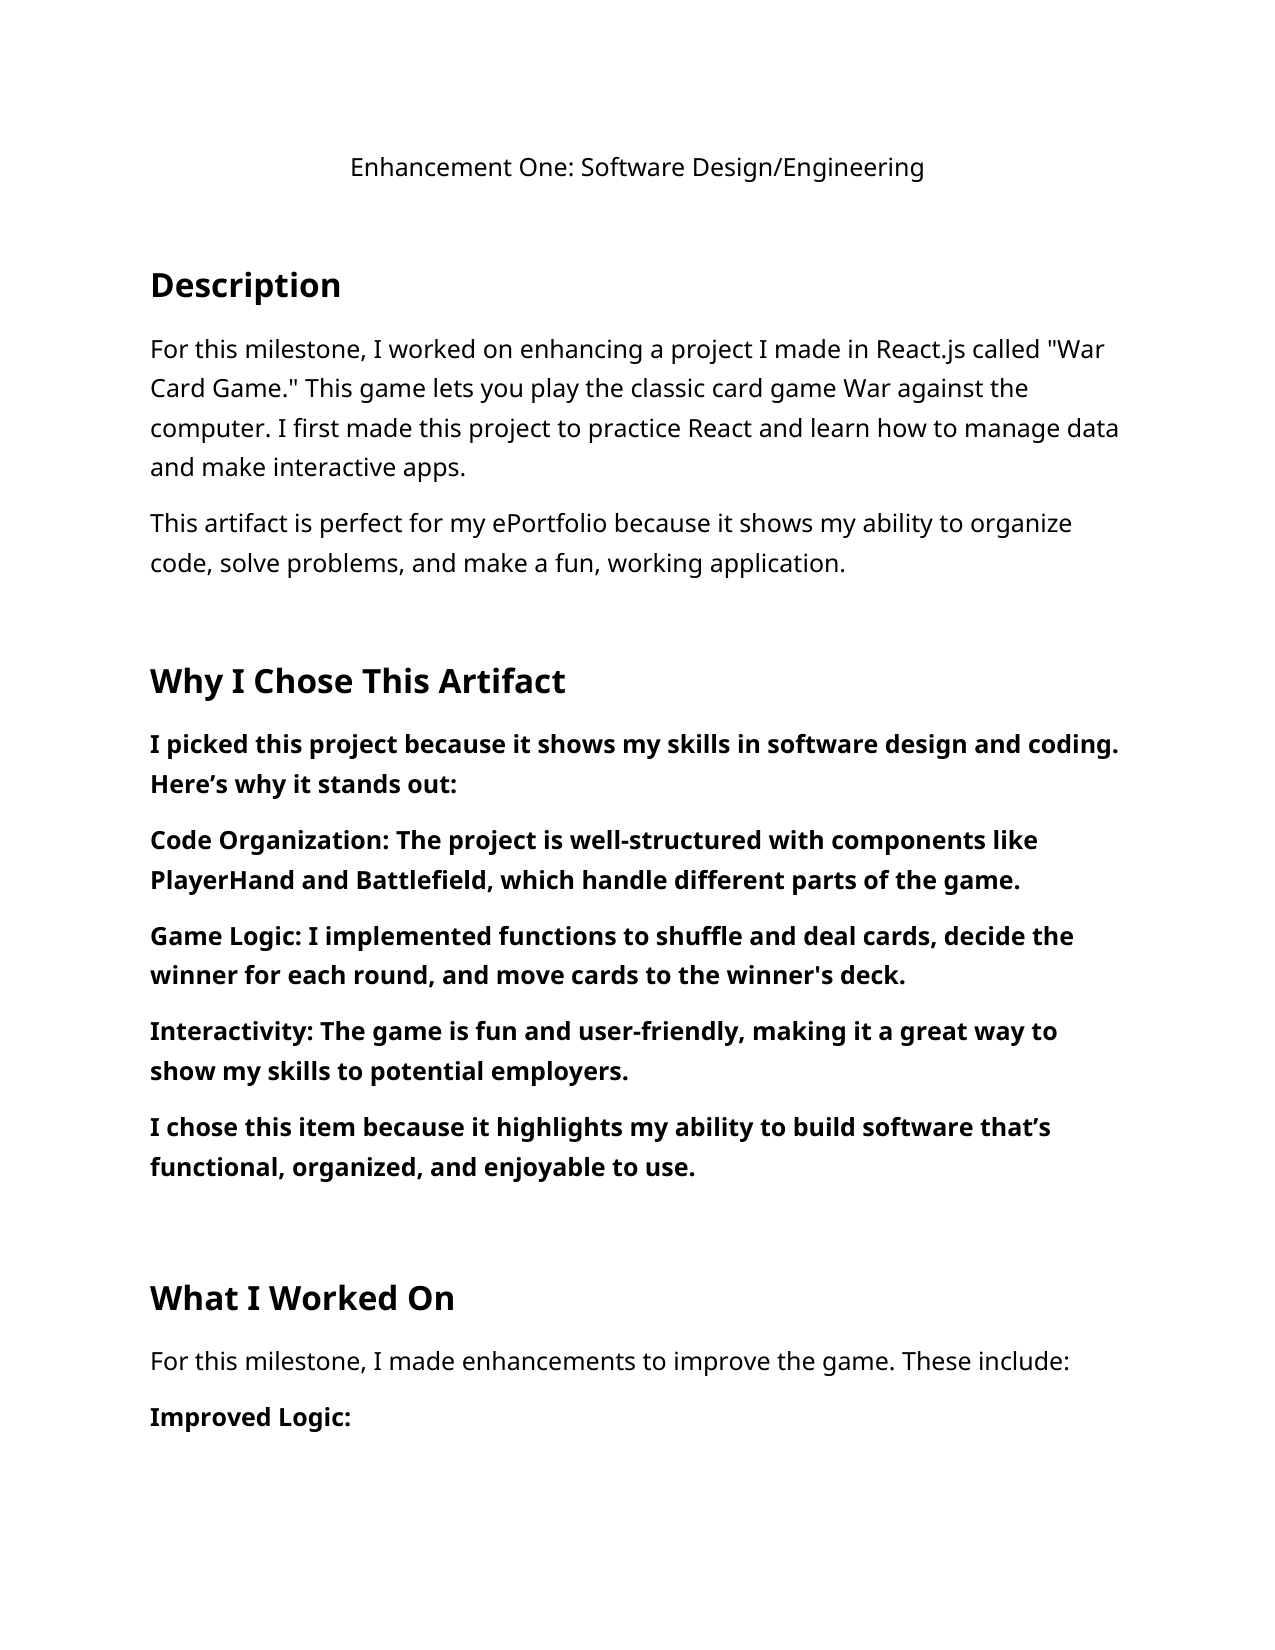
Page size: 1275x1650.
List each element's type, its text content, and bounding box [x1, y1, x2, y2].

text Code Organization: The project is well-structured with components like PlayerHand and Battlefield, which handle different parts of the game. [150, 823, 1125, 896]
text Game Logic: I implemented functions to shuffle and deal cards, decide the winner for each round, and move cards to the winner's deck. [150, 918, 1125, 992]
text For this milestone, I worked on enhancing a project I made in React.js called "War Card Game." This game lets you play the classic card game War against the computer. I first made this project to practice React and learn how to manage data and make interactive apps. [150, 332, 1125, 484]
text Description [150, 262, 1125, 308]
text Improved Logic: [150, 1400, 1125, 1434]
text I chose this item because it highlights my ability to build software that’s functional, organized, and enjoyable to use. [150, 1110, 1125, 1183]
text This artifact is perfect for my ePortfolio because it shows my ability to organize code, solve problems, and make a fun, working application. [150, 506, 1125, 580]
text Enhancement One: Software Design/Engineering [150, 150, 1125, 184]
text For this milestone, I made enhancements to improve the game. These include: [150, 1344, 1125, 1378]
text I picked this project because it shows my skills in software design and coding. Here’s why it stands out: [150, 727, 1125, 801]
text Why I Chose This Artifact [150, 658, 1125, 703]
text What I Worked On [150, 1274, 1125, 1320]
text Interactivity: The game is fun and user-friendly, making it a great way to show my skills to potential employers. [150, 1014, 1125, 1088]
